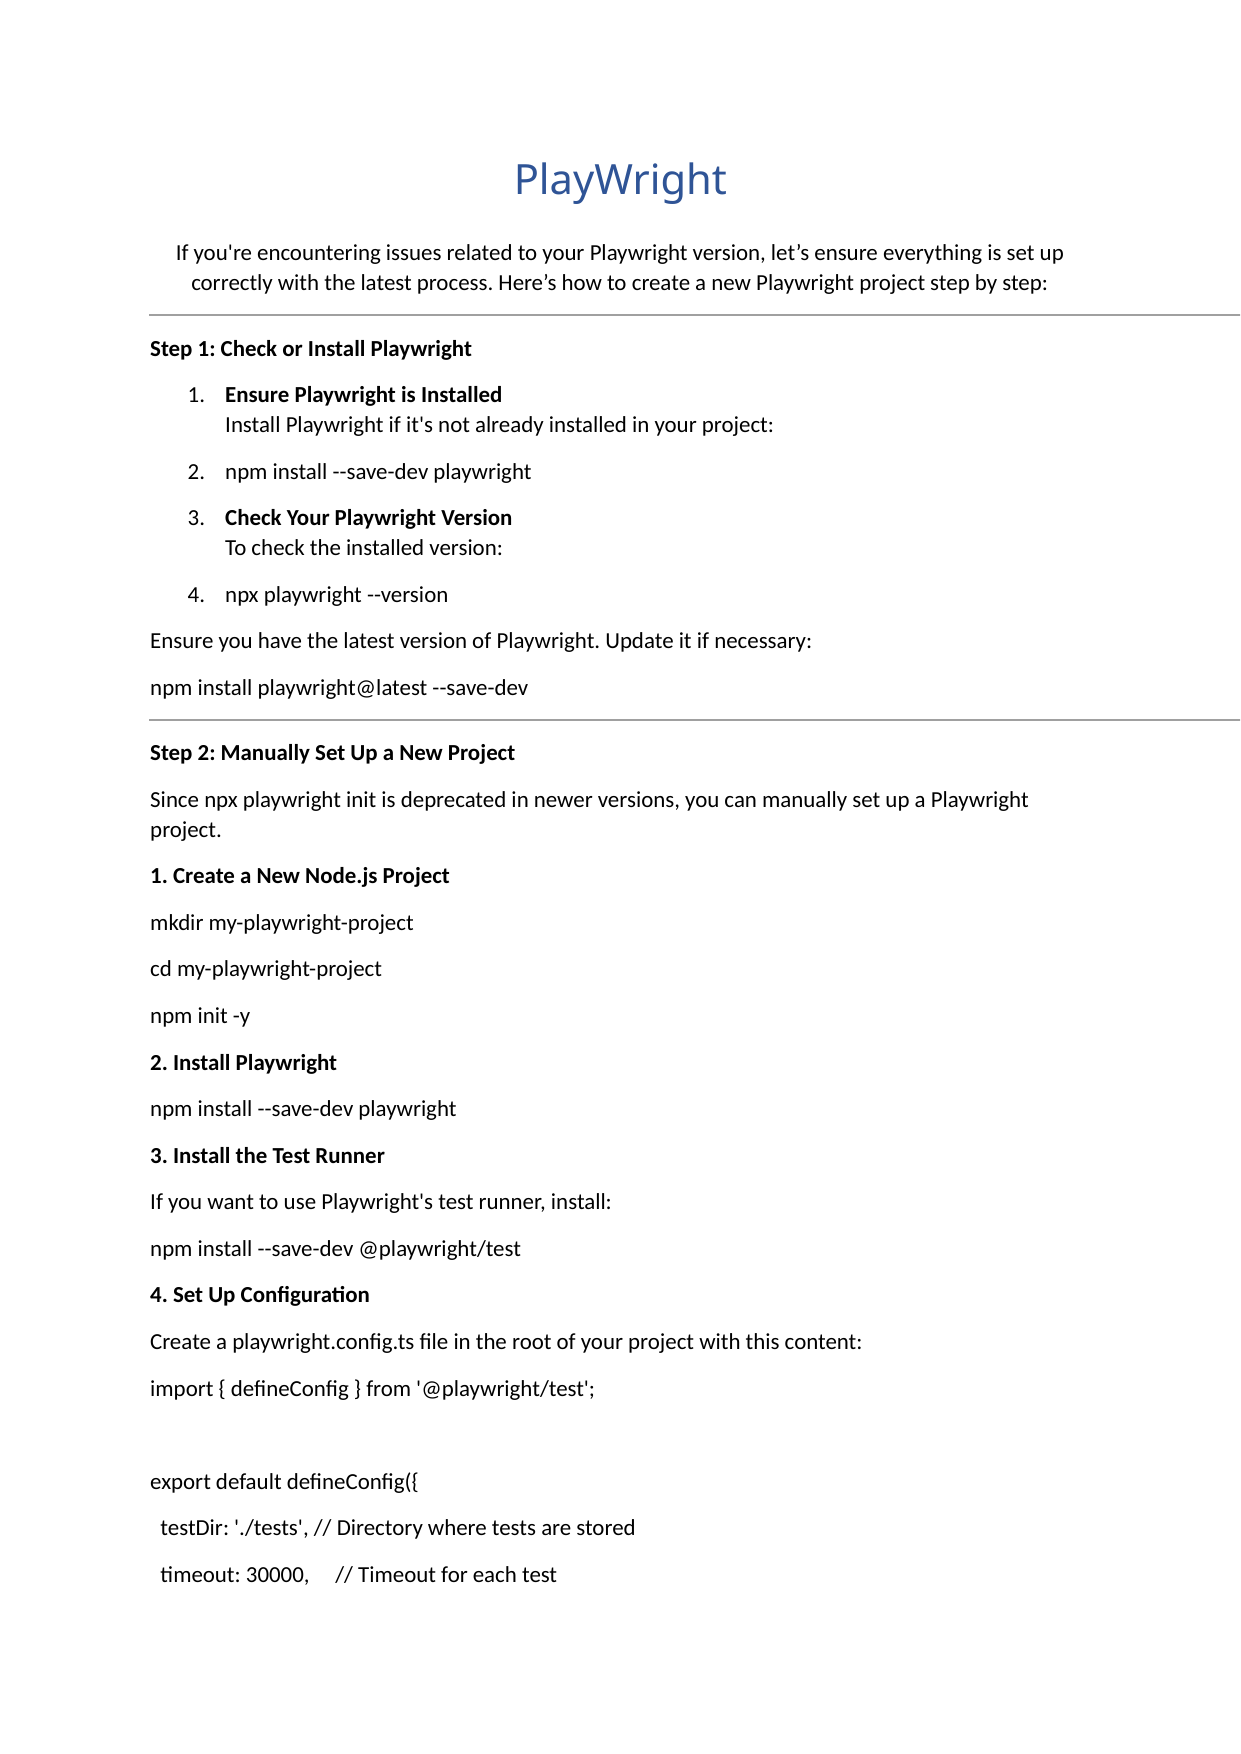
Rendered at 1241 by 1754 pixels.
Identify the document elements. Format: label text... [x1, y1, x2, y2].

list Ensure Playwright is Installed Install Playwright if it's not already installed in your project: [187, 380, 1090, 438]
list npx playwright --version [187, 580, 1090, 608]
text timeout: 30000, // Timeout for each test [150, 1560, 1090, 1588]
text cd my-playwright-project [150, 954, 1090, 983]
text npm install --save-dev playwright [150, 1094, 1090, 1122]
list npm install --save-dev playwright [187, 457, 1090, 485]
text export default defineConfig({ [150, 1467, 1090, 1495]
text mkdir my-playwright-project [150, 908, 1090, 936]
text 4. Set Up Configuration [150, 1281, 1090, 1308]
text Create a playwright.config.ts file in the root of your project with this content: [150, 1327, 1090, 1355]
list Check Your Playwright Version To check the installed version: [187, 503, 1090, 561]
text Since npx playwright init is deprecated in newer versions, you can manually set up a Playwright project. [150, 785, 1090, 843]
text import { defineConfig } from '@playwright/test'; [150, 1374, 1090, 1402]
text npm init -y [150, 1001, 1090, 1029]
text 2. Install Playwright [150, 1048, 1090, 1076]
text PlayWright If you're encountering issues related to your Playwright version, let’s ensure everything is set up correctly with the latest process. Here’s how to create a new Playwright project step by step: [150, 150, 1090, 296]
text Step 2: Manually Set Up a New Project [150, 738, 1090, 766]
text npm install --save-dev @playwright/test [150, 1234, 1090, 1262]
text testDir: './tests', // Directory where tests are stored [150, 1513, 1090, 1541]
text 1. Create a New Node.js Project [150, 861, 1090, 889]
text npm install playwright@latest --save-dev [150, 673, 1090, 701]
text Step 1: Check or Install Playwright [150, 334, 1090, 362]
text If you want to use Playwright's test runner, install: [150, 1187, 1090, 1215]
text 3. Install the Test Runner [150, 1141, 1090, 1169]
text Ensure you have the latest version of Playwright. Update it if necessary: [150, 626, 1090, 654]
